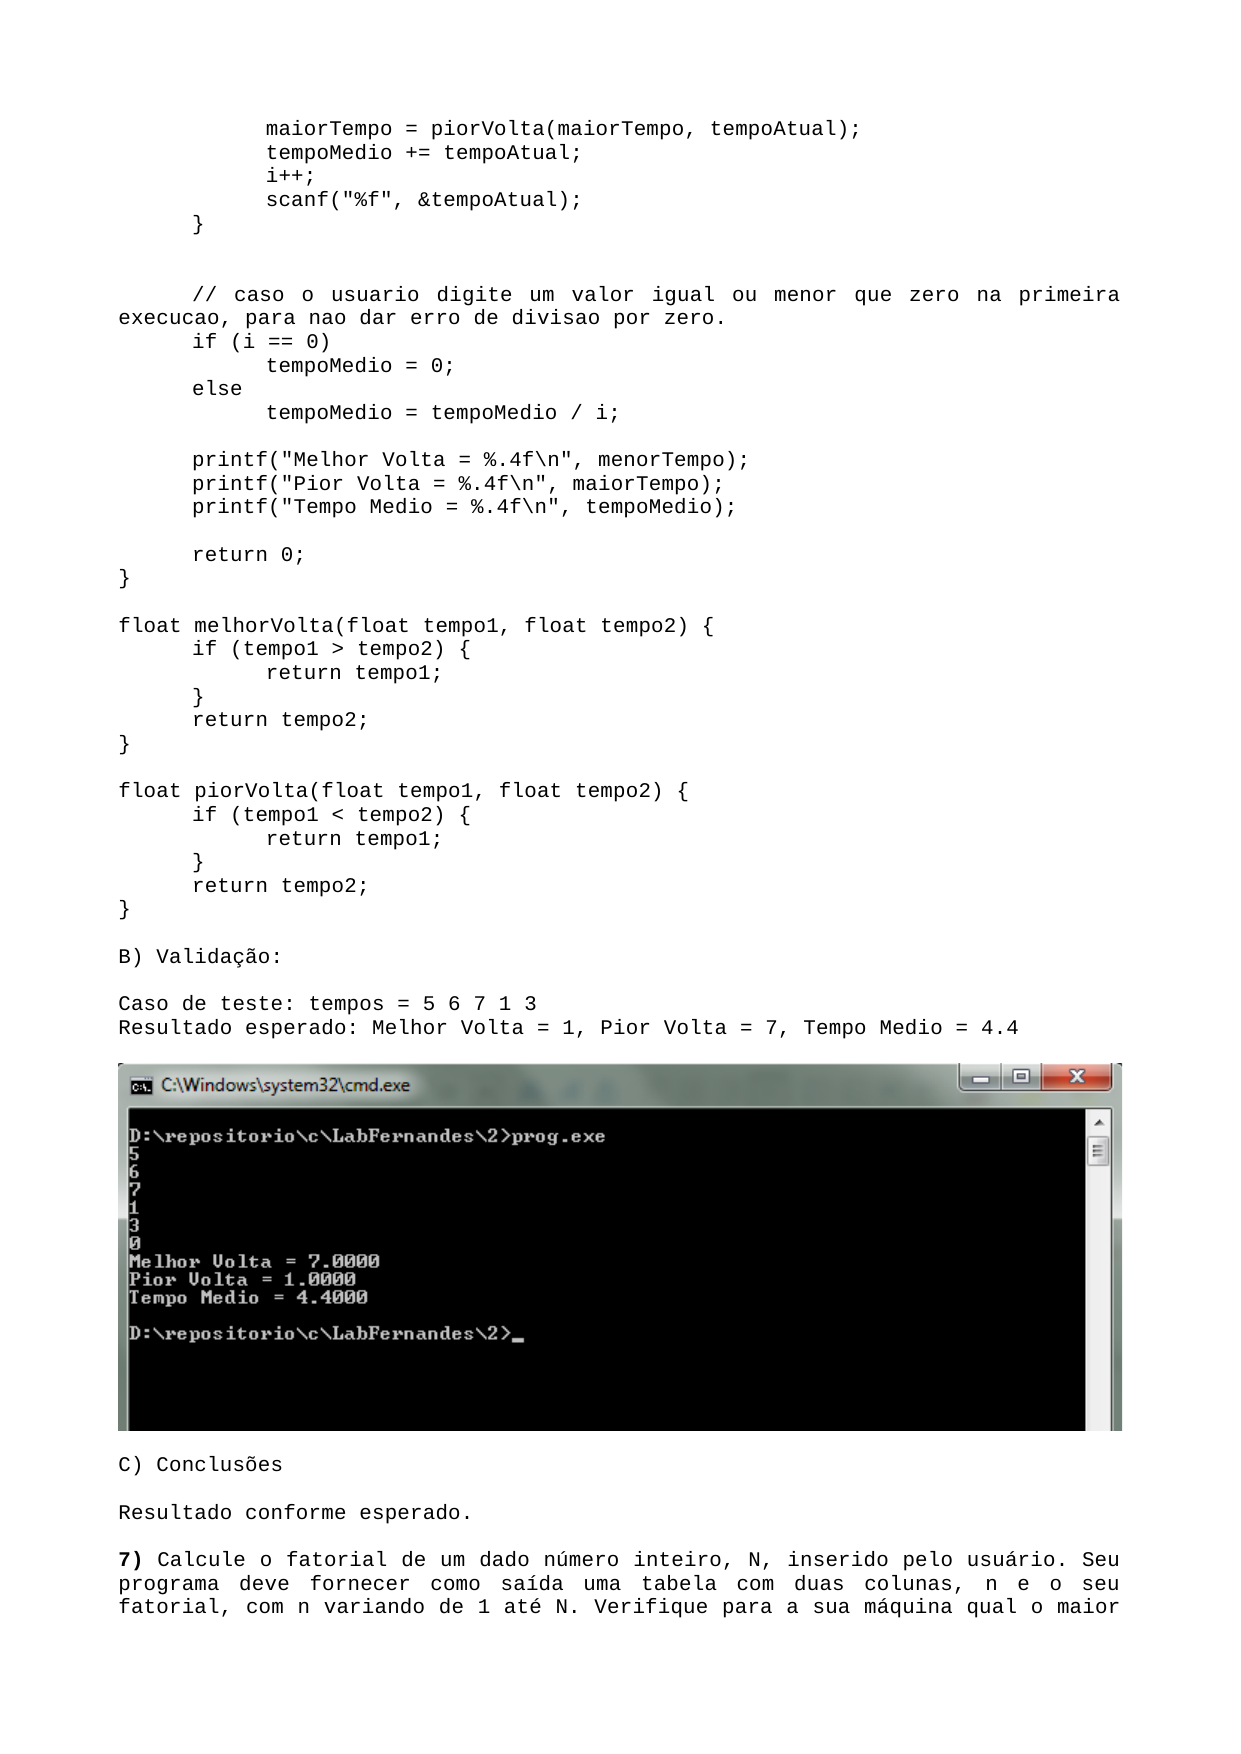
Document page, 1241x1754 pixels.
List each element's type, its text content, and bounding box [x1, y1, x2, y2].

text Caso de teste: tempos = 5 6 7 1 3 [118, 993, 1122, 1017]
text i++; [118, 165, 1122, 189]
text } [118, 733, 1122, 757]
text else [118, 378, 1122, 402]
picture [118, 1063, 1123, 1431]
text printf("Tempo Medio = %.4f\n", tempoMedio); [118, 496, 1122, 520]
text } [118, 213, 1122, 236]
text return tempo1; [118, 662, 1122, 686]
text if (tempo1 < tempo2) { [118, 804, 1122, 827]
text scanf("%f", &tempoAtual); [118, 189, 1122, 213]
text 7) Calcule o fatorial de um dado número inteiro, N, inserido pelo usuário. Seu programa deve fornecer como saída uma tabela com duas colunas, n e o seu fatorial, com n variando de 1 até N. Verifique para a sua máquina qual o maior [118, 1549, 1122, 1620]
text tempoMedio = tempoMedio / i; [118, 402, 1122, 426]
text return tempo1; [118, 827, 1122, 851]
text maiorTempo = piorVolta(maiorTempo, tempoAtual); [118, 118, 1122, 142]
text return 0; [118, 544, 1122, 567]
text } [118, 567, 1122, 591]
text float melhorVolta(float tempo1, float tempo2) { [118, 615, 1122, 638]
text printf("Melhor Volta = %.4f\n", menorTempo); [118, 449, 1122, 473]
text Resultado esperado: Melhor Volta = 1, Pior Volta = 7, Tempo Medio = 4.4 [118, 1017, 1122, 1040]
text // caso o usuario digite um valor igual ou menor que zero na primeira execucao, para nao dar erro de divisao por zero. [118, 284, 1122, 331]
text } [118, 851, 1122, 875]
text Resultado conforme esperado. [118, 1502, 1122, 1525]
text if (tempo1 > tempo2) { [118, 638, 1122, 662]
text if (i == 0) [118, 331, 1122, 354]
text tempoMedio = 0; [118, 354, 1122, 378]
text B) Validação: [118, 946, 1122, 969]
text float piorVolta(float tempo1, float tempo2) { [118, 780, 1122, 804]
text C) Conclusões [118, 1454, 1122, 1478]
text return tempo2; [118, 875, 1122, 898]
text printf("Pior Volta = %.4f\n", maiorTempo); [118, 473, 1122, 496]
text return tempo2; [118, 709, 1122, 733]
text } [118, 686, 1122, 709]
text tempoMedio += tempoAtual; [118, 142, 1122, 165]
text } [118, 898, 1122, 922]
